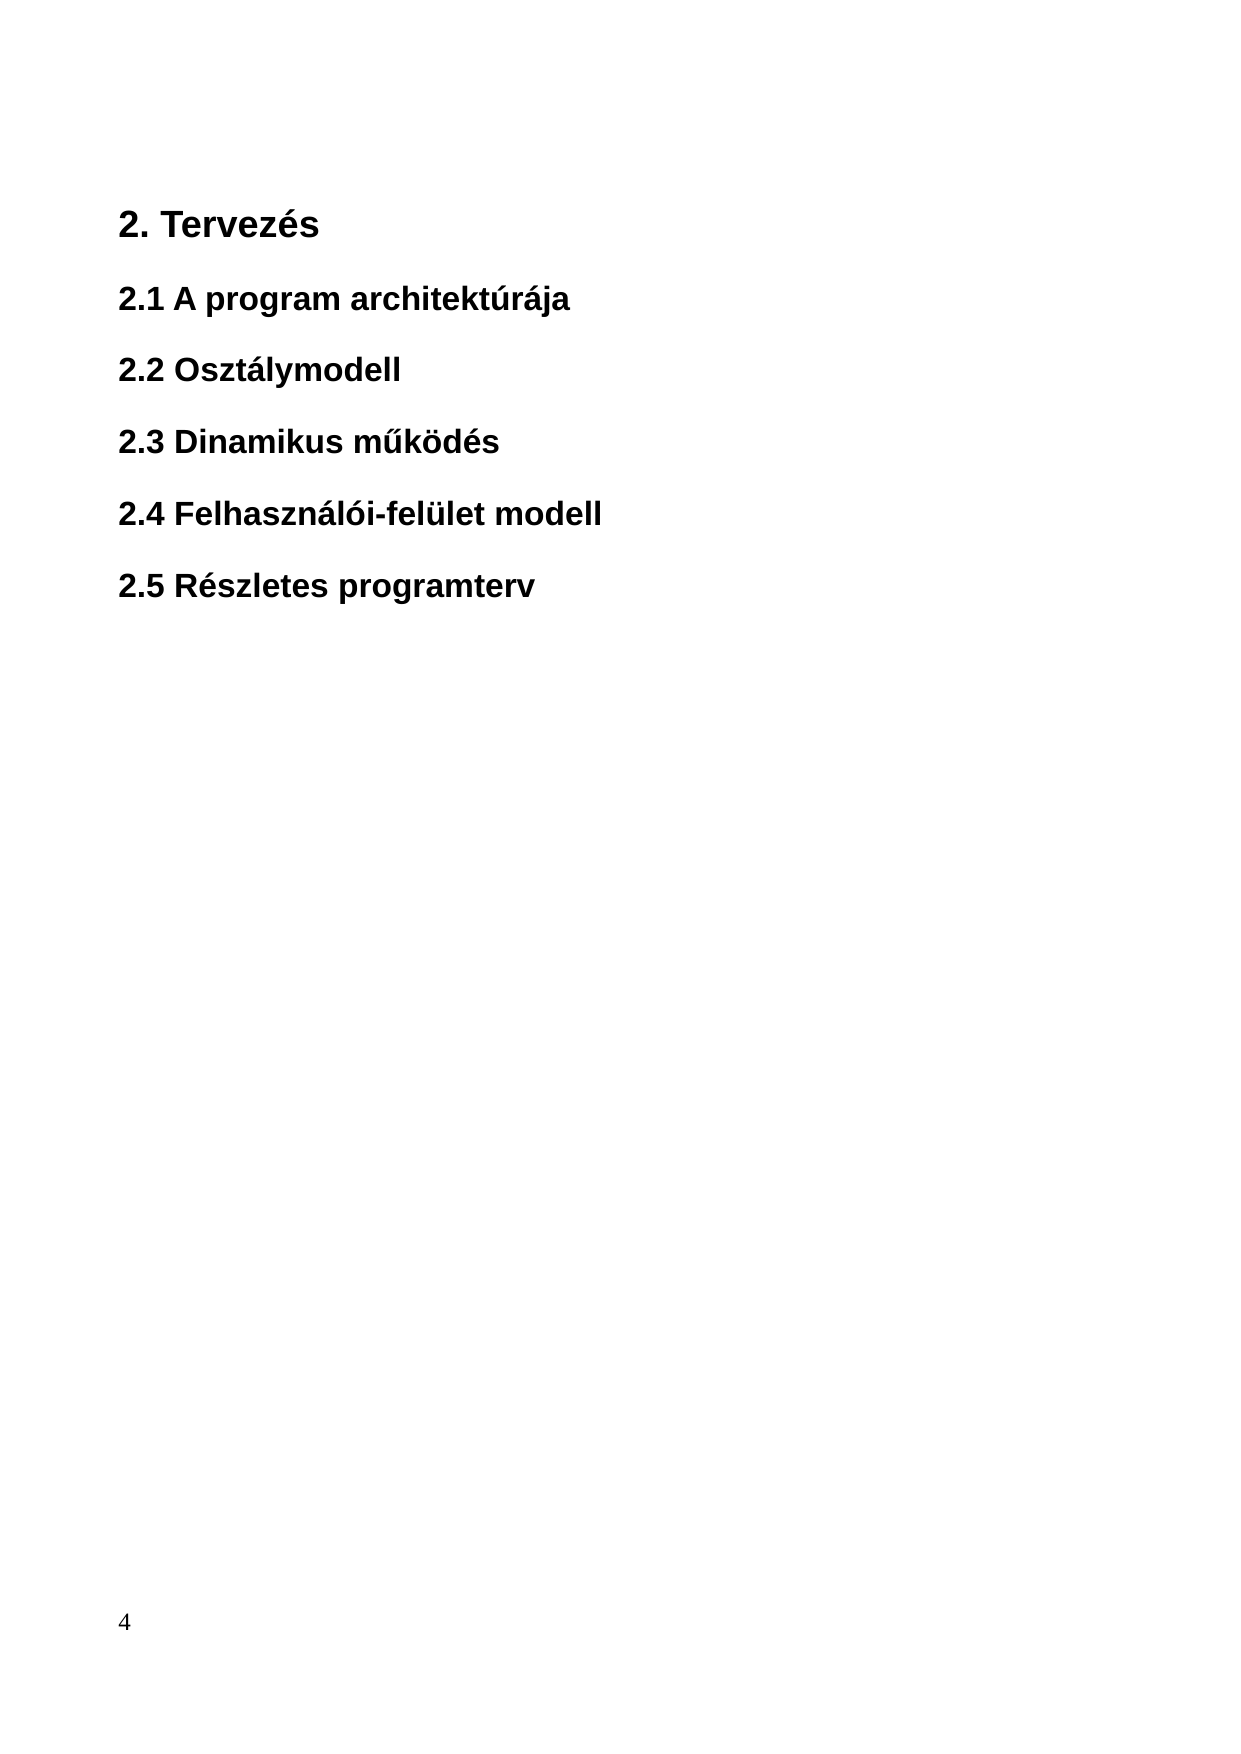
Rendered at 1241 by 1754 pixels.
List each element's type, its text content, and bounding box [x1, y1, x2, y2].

subtitle 2.4 Felhasználói-felület modell [118, 494, 1122, 533]
subtitle 2.2 Osztálymodell [118, 350, 1122, 389]
subtitle 2.5 Részletes programterv [118, 566, 1122, 605]
subtitle 2. Tervezés [118, 201, 1122, 245]
subtitle 2.1 A program architektúrája [118, 278, 1122, 317]
subtitle 2.3 Dinamikus működés [118, 422, 1122, 461]
